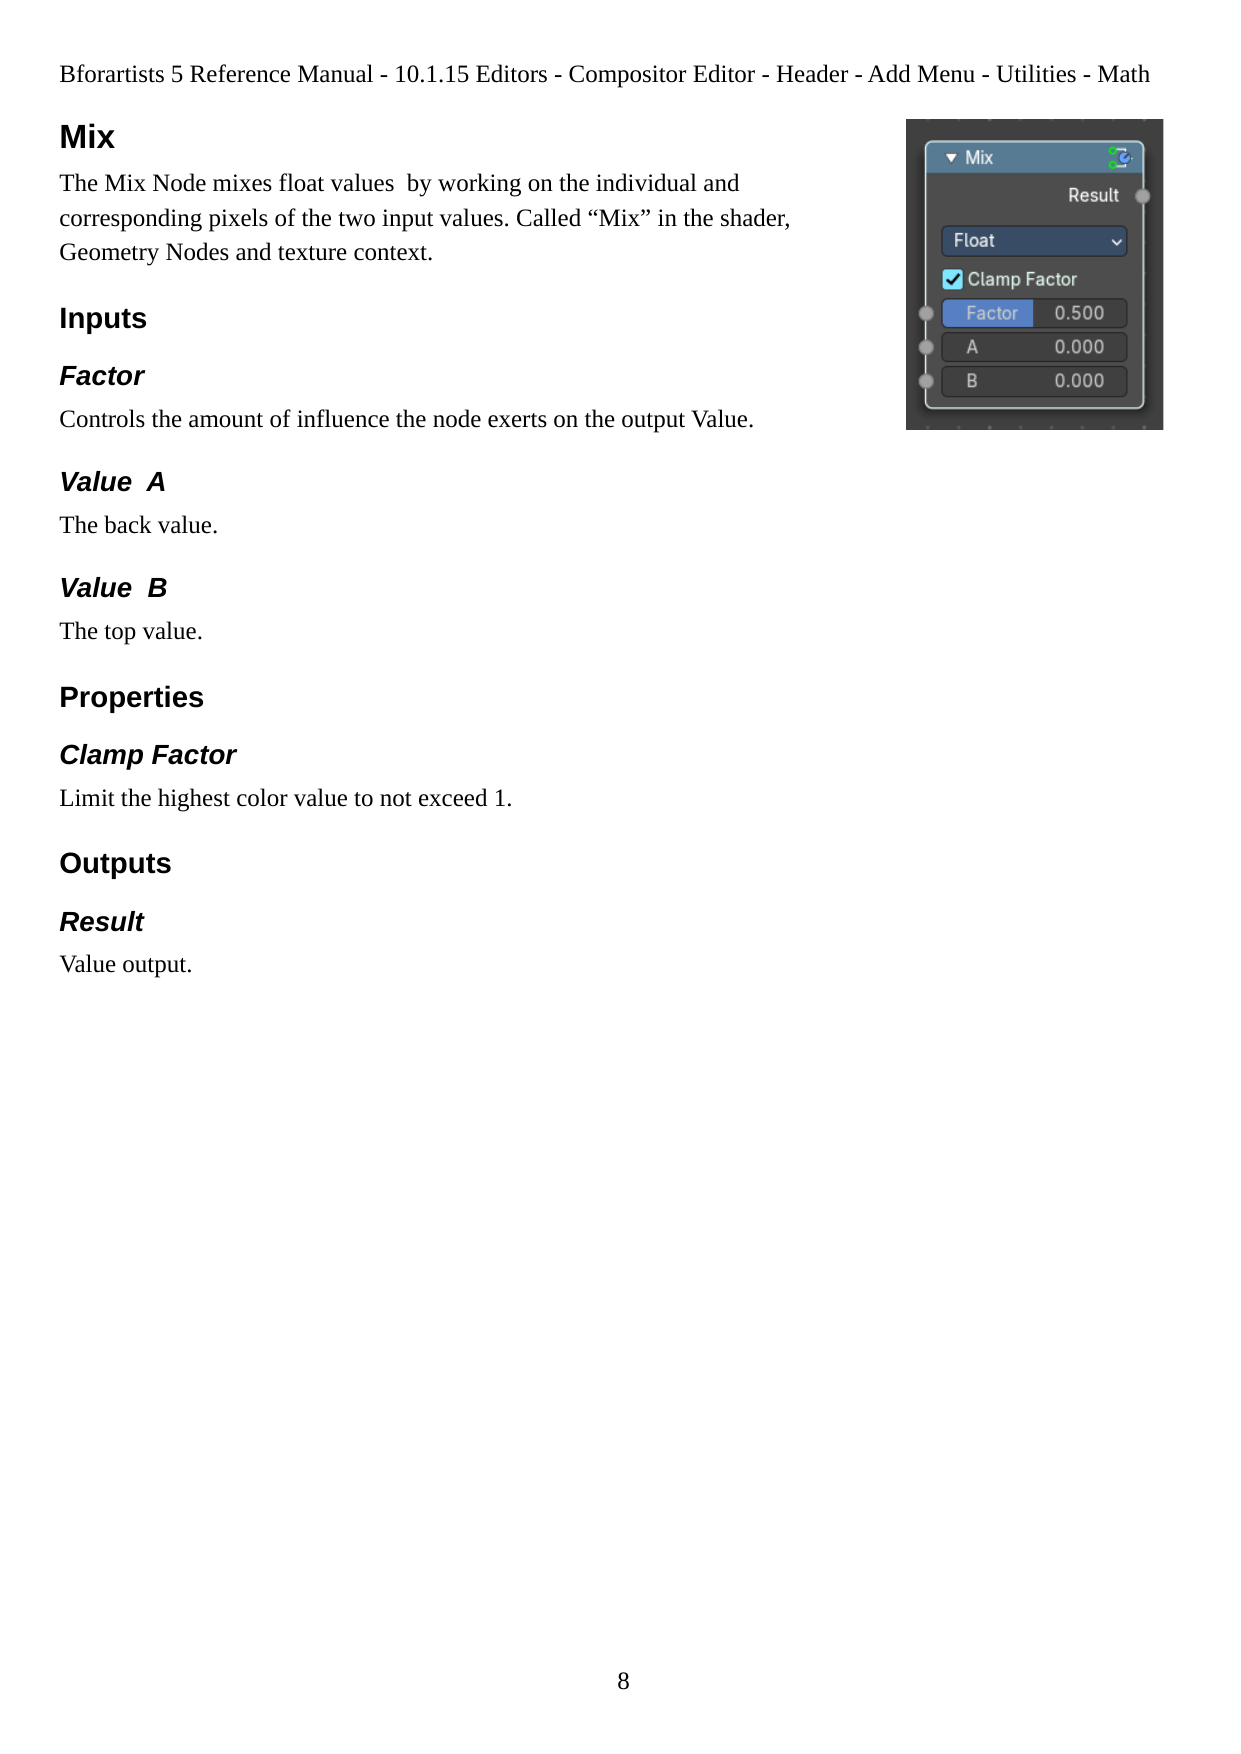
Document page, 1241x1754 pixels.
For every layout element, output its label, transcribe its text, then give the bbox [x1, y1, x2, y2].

subtitle Clamp Factor [59, 738, 1181, 770]
subtitle Mix [59, 117, 1181, 156]
subtitle [1164, 360, 1181, 392]
subtitle [1164, 301, 1181, 335]
subtitle Outputs [59, 846, 1181, 880]
subtitle Factor [59, 360, 906, 392]
text Limit the highest color value to not exceed 1. [59, 783, 1181, 812]
text The back value. [59, 510, 1181, 539]
subtitle Properties [59, 680, 1181, 713]
subtitle Inputs [59, 301, 906, 335]
subtitle Value B [59, 572, 1181, 603]
text The top value. [59, 616, 1181, 645]
picture [906, 119, 1164, 430]
subtitle Result [59, 905, 1181, 937]
text Controls the amount of influence the node exerts on the output Value. [59, 404, 1181, 433]
subtitle Value A [59, 466, 1181, 498]
text Value output. [59, 949, 1181, 978]
text The Mix Node mixes float values by working on the individual and corresponding pixels of the two input values. Called “Mix” in the shader, Geometry Nodes and texture context. [59, 168, 906, 266]
